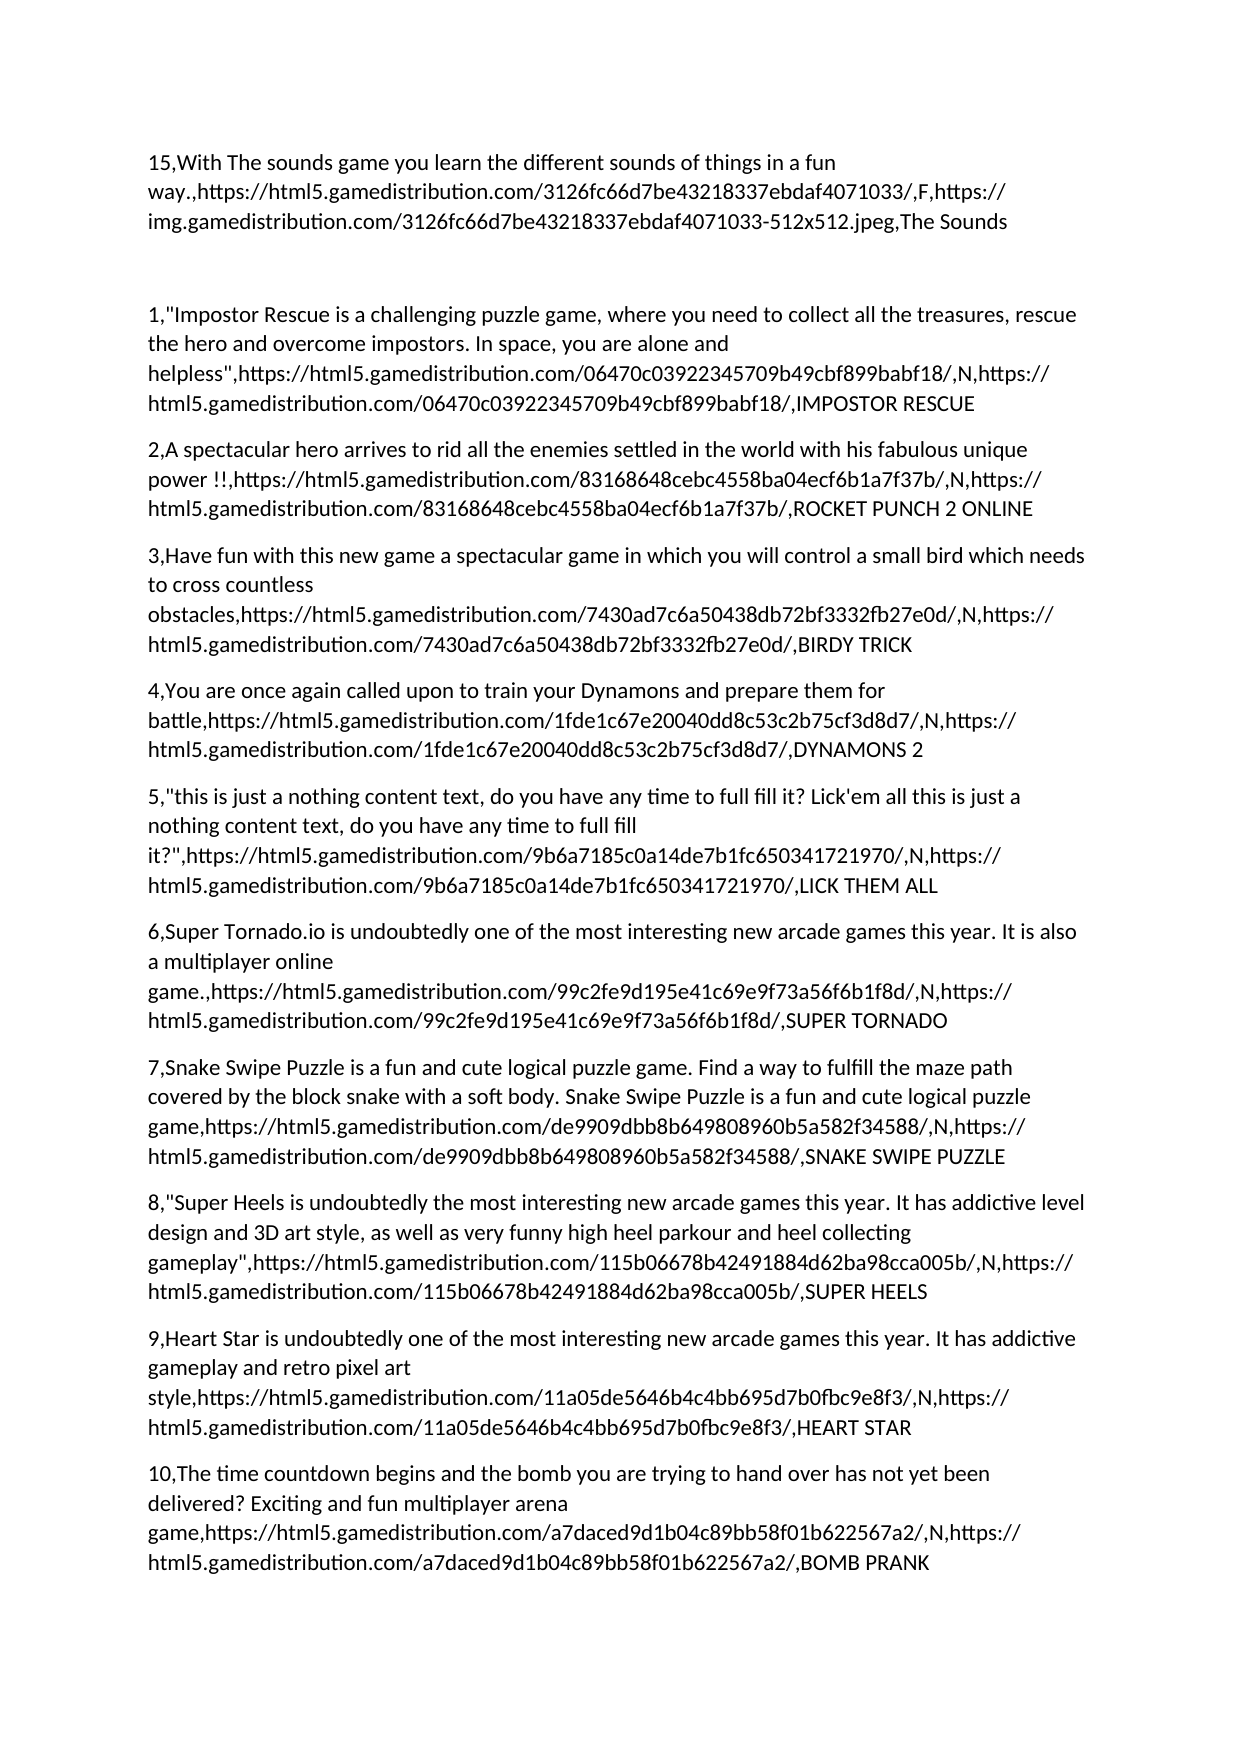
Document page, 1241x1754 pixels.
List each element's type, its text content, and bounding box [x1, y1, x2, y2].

text 4,You are once again called upon to train your Dynamons and prepare them for battle,https://html5.gamedistribution.com/1fde1c67e20040dd8c53c2b75cf3d8d7/,N,https://html5.gamedistribution.com/1fde1c67e20040dd8c53c2b75cf3d8d7/,DYNAMONS 2 [148, 676, 1093, 764]
text 7,Snake Swipe Puzzle is a fun and cute logical puzzle game. Find a way to fulfill the maze path covered by the block snake with a soft body. Snake Swipe Puzzle is a fun and cute logical puzzle game,https://html5.gamedistribution.com/de9909dbb8b649808960b5a582f34588/,N,https://html5.gamedistribution.com/de9909dbb8b649808960b5a582f34588/,SNAKE SWIPE PUZZLE [148, 1053, 1093, 1170]
text 2,A spectacular hero arrives to rid all the enemies settled in the world with his fabulous unique power !!,https://html5.gamedistribution.com/83168648cebc4558ba04ecf6b1a7f37b/,N,https://html5.gamedistribution.com/83168648cebc4558ba04ecf6b1a7f37b/,ROCKET PUNCH 2 ONLINE [148, 435, 1093, 522]
text 3,Have fun with this new game a spectacular game in which you will control a small bird which needs to cross countless obstacles,https://html5.gamedistribution.com/7430ad7c6a50438db72bf3332fb27e0d/,N,https://html5.gamedistribution.com/7430ad7c6a50438db72bf3332fb27e0d/,BIRDY TRICK [148, 541, 1093, 658]
text 1,"Impostor Rescue is a challenging puzzle game, where you need to collect all the treasures, rescue the hero and overcome impostors. In space, you are alone and helpless",https://html5.gamedistribution.com/06470c03922345709b49cbf899babf18/,N,https://html5.gamedistribution.com/06470c03922345709b49cbf899babf18/,IMPOSTOR RESCUE [148, 300, 1093, 417]
text 5,"this is just a nothing content text, do you have any time to full fill it? Lick'em all this is just a nothing content text, do you have any time to full fill it?",https://html5.gamedistribution.com/9b6a7185c0a14de7b1fc650341721970/,N,https://html5.gamedistribution.com/9b6a7185c0a14de7b1fc650341721970/,LICK THEM ALL [148, 782, 1093, 899]
text 10,The time countdown begins and the bomb you are trying to hand over has not yet been delivered? Exciting and fun multiplayer arena game,https://html5.gamedistribution.com/a7daced9d1b04c89bb58f01b622567a2/,N,https://html5.gamedistribution.com/a7daced9d1b04c89bb58f01b622567a2/,BOMB PRANK [148, 1459, 1093, 1576]
text 6,Super Tornado.io is undoubtedly one of the most interesting new arcade games this year. It is also a multiplayer online game.,https://html5.gamedistribution.com/99c2fe9d195e41c69e9f73a56f6b1f8d/,N,https://html5.gamedistribution.com/99c2fe9d195e41c69e9f73a56f6b1f8d/,SUPER TORNADO [148, 917, 1093, 1034]
text 15,With The sounds game you learn the different sounds of things in a fun way.,https://html5.gamedistribution.com/3126fc66d7be43218337ebdaf4071033/,F,https://img.gamedistribution.com/3126fc66d7be43218337ebdaf4071033-512x512.jpeg,The Sounds [148, 148, 1093, 235]
text 8,"Super Heels is undoubtedly the most interesting new arcade games this year. It has addictive level design and 3D art style, as well as very funny high heel parkour and heel collecting gameplay",https://html5.gamedistribution.com/115b06678b42491884d62ba98cca005b/,N,https://html5.gamedistribution.com/115b06678b42491884d62ba98cca005b/,SUPER HEELS [148, 1188, 1093, 1305]
text 9,Heart Star is undoubtedly one of the most interesting new arcade games this year. It has addictive gameplay and retro pixel art style,https://html5.gamedistribution.com/11a05de5646b4c4bb695d7b0fbc9e8f3/,N,https://html5.gamedistribution.com/11a05de5646b4c4bb695d7b0fbc9e8f3/,HEART STAR [148, 1324, 1093, 1441]
